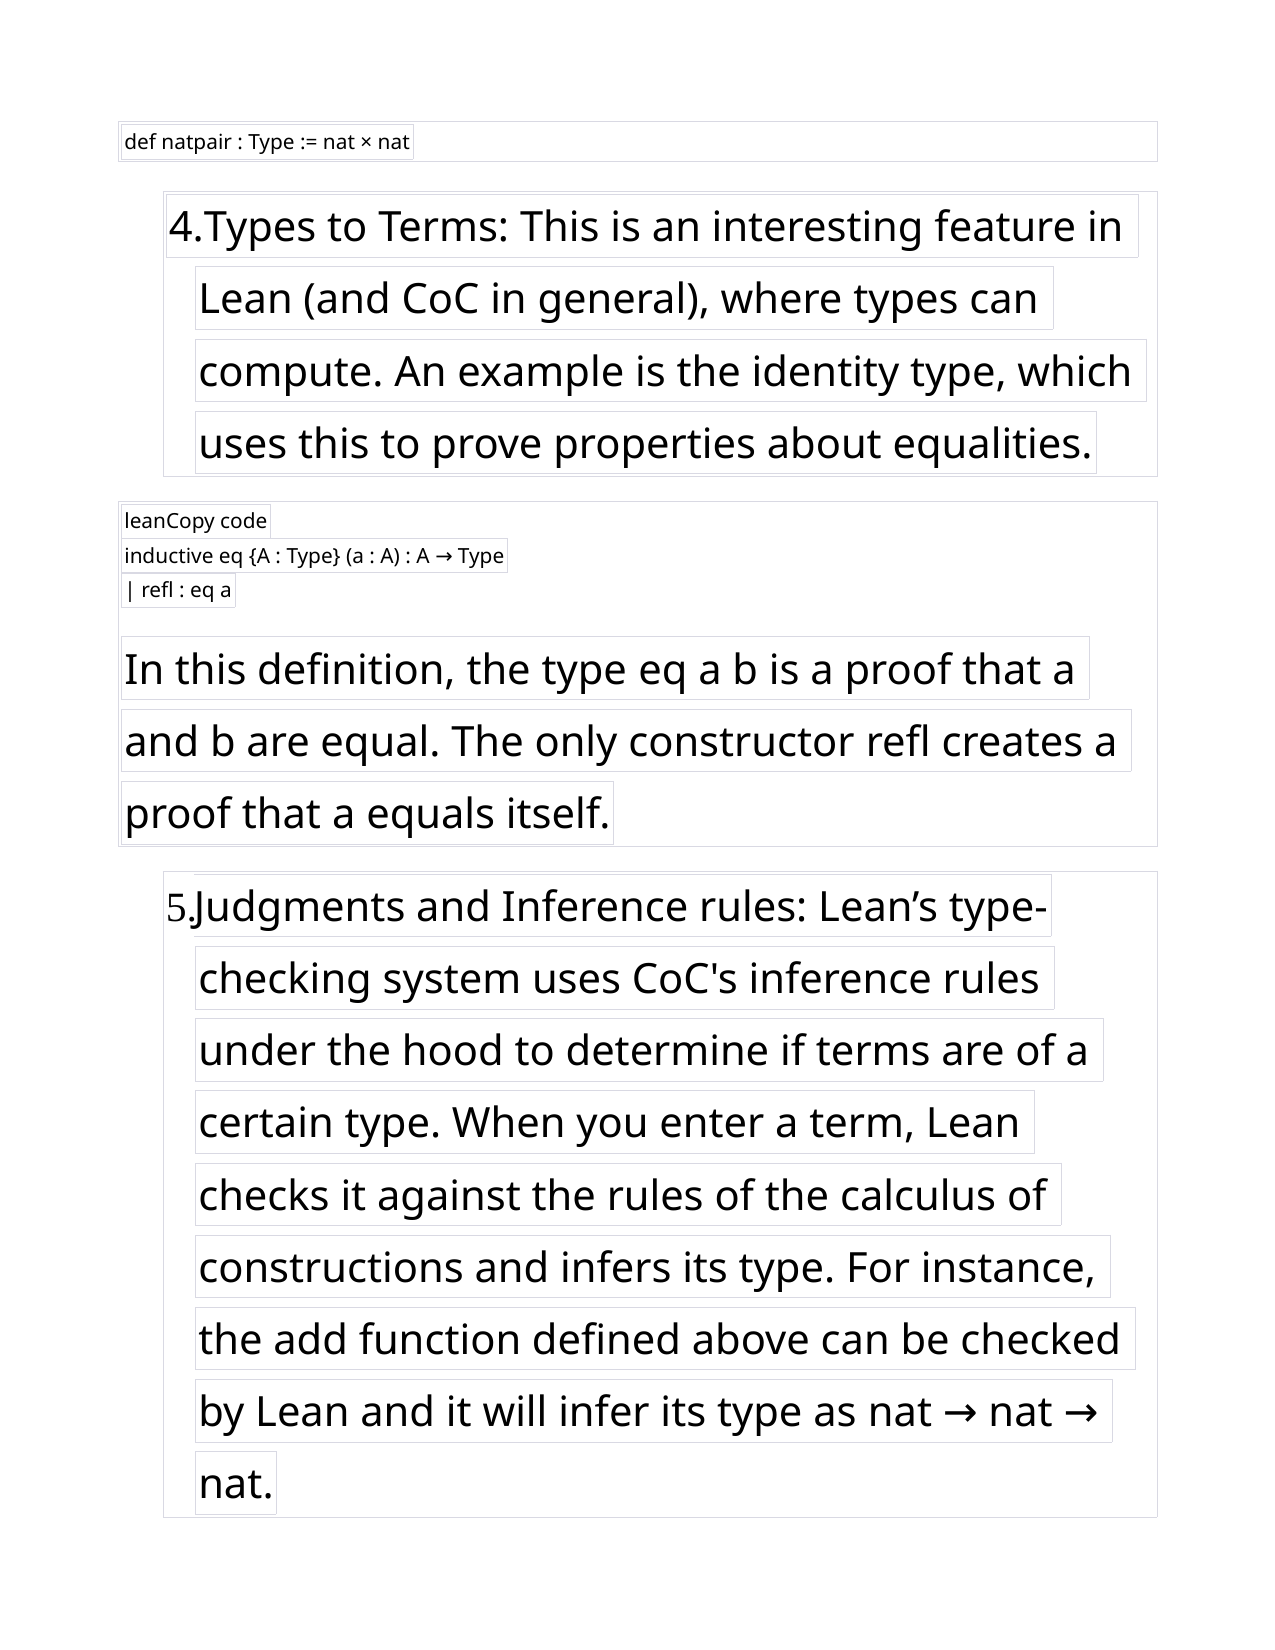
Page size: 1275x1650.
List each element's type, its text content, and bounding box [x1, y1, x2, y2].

list Types to Terms: This is an interesting feature in Lean (and CoC in general), where types can compute. An example is the identity type, which uses this to prove properties about equalities. [164, 192, 1157, 476]
list Judgments and Inference rules: Lean’s type-checking system uses CoC's inference rules under the hood to determine if terms are of a certain type. When you enter a term, Lean checks it against the rules of the calculus of constructions and infers its type. For instance, the add function defined above can be checked by Lean and it will infer its type as nat → nat → nat. [164, 872, 1157, 1517]
text [236, 569, 1157, 607]
text inductive eq {A : Type} (a : A) : A → Type [271, 535, 1157, 569]
text leanCopy code [119, 502, 1157, 535]
text inductive eq {A : Type} (a : A) : A → Type [122, 539, 507, 569]
text def natpair : Type := nat × nat [119, 122, 1157, 161]
text In this definition, the type eq a b is a proof that a and b are equal. The only constructor refl creates a proof that a equals itself. [119, 633, 1157, 846]
text | refl : eq a [122, 574, 235, 607]
